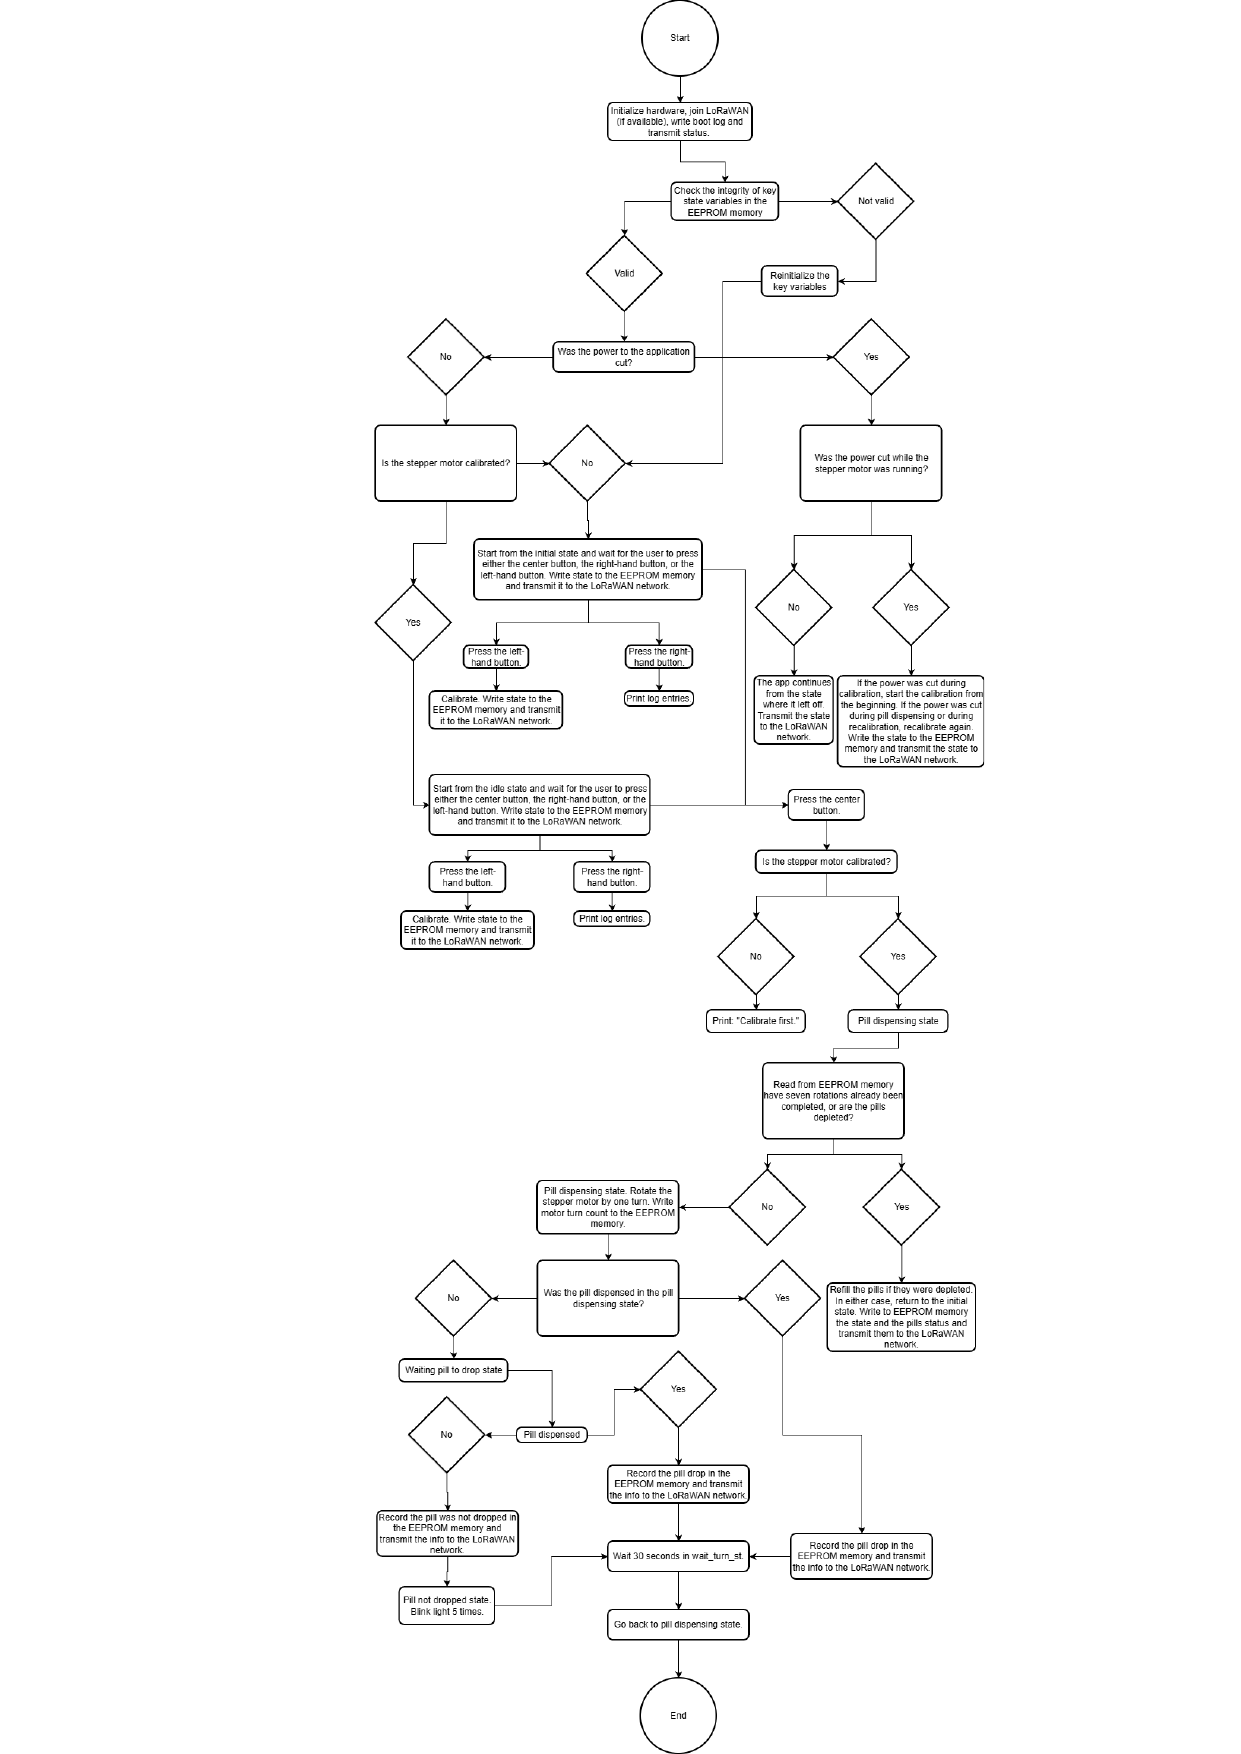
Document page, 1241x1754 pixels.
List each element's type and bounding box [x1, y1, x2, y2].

picture [374, 0, 985, 1754]
